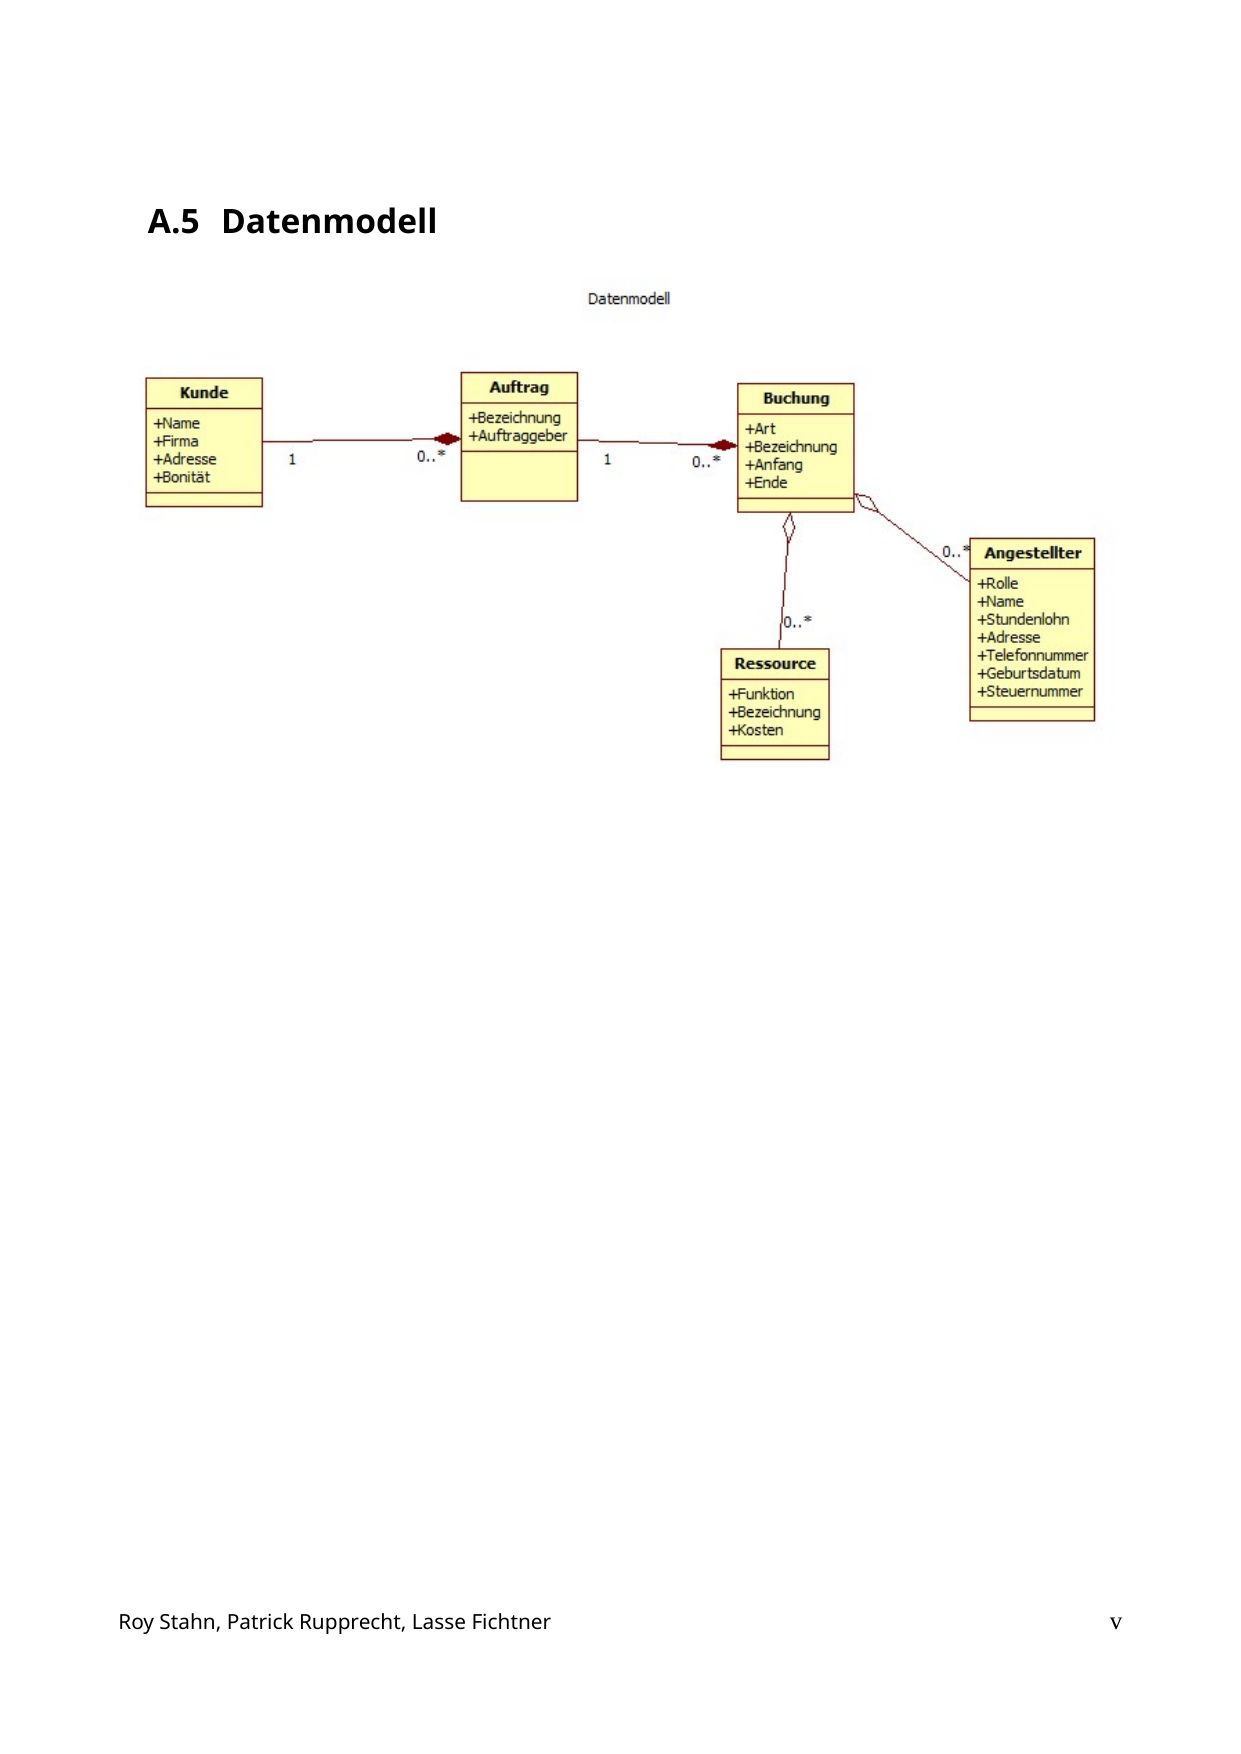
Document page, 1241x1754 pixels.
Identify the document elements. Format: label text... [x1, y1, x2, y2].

subtitle Datenmodell [148, 198, 1122, 244]
picture [118, 256, 1123, 788]
